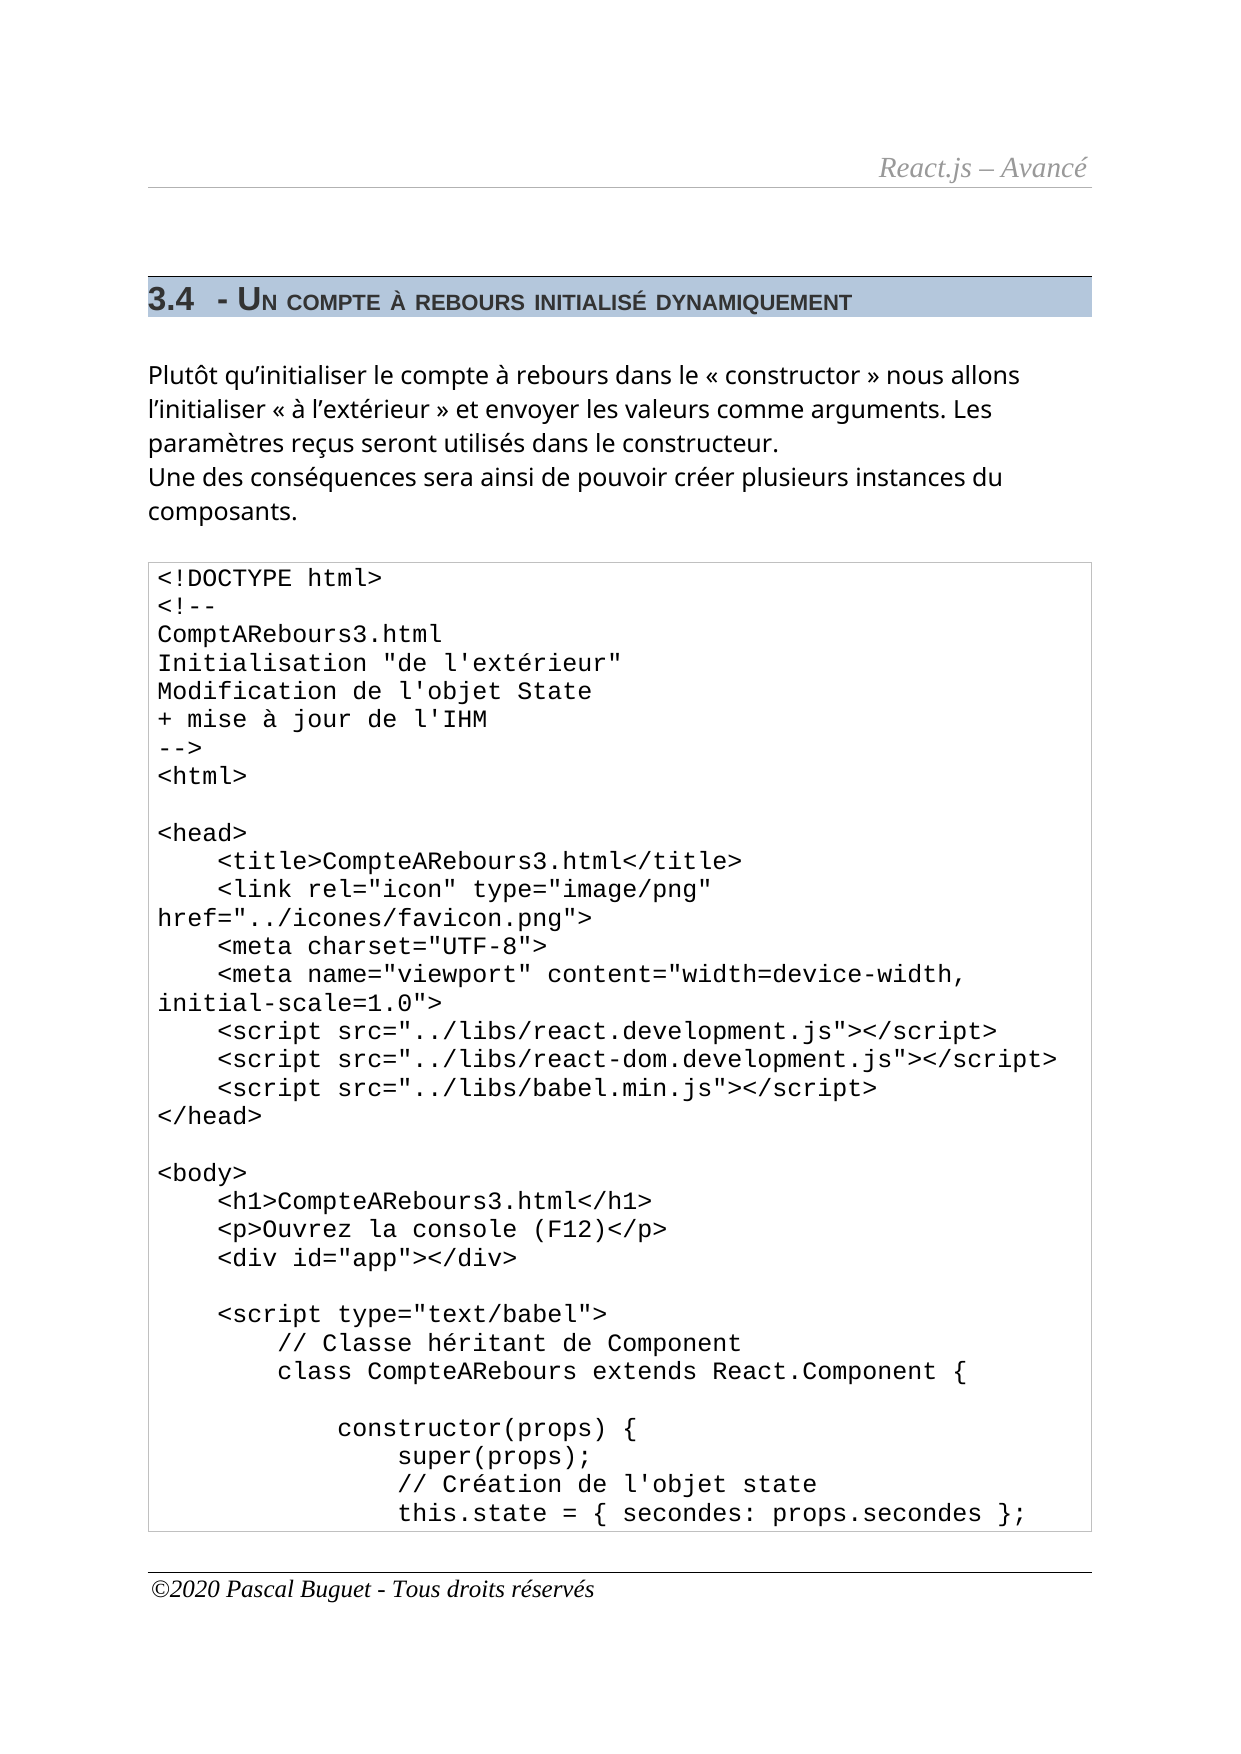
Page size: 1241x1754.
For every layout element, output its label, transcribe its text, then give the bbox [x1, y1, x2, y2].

text <body> [149, 1157, 1091, 1185]
text <head> [149, 817, 1091, 845]
text <html> [149, 760, 1091, 792]
text + mise à jour de l'IHM [149, 704, 1091, 732]
text <p>Ouvrez la console (F12)</p> [149, 1214, 1091, 1242]
text Une des conséquences sera ainsi de pouvoir créer plusieurs instances du composants. [148, 460, 1092, 528]
text <script src="../libs/babel.min.js"></script> [149, 1072, 1091, 1100]
text <meta name="viewport" content="width=device-width, initial-scale=1.0"> [149, 959, 1091, 1015]
text <title>CompteARebours3.html</title> [149, 845, 1091, 874]
text constructor(props) { [149, 1412, 1091, 1440]
text <script src="../libs/react.development.js"></script> [149, 1015, 1091, 1044]
text <!DOCTYPE html> [149, 563, 1091, 590]
text // Création de l'objet state [149, 1469, 1091, 1497]
text <script src="../libs/react-dom.development.js"></script> [149, 1044, 1091, 1072]
text <h1>CompteARebours3.html</h1> [149, 1185, 1091, 1214]
text // Classe héritant de Component [149, 1327, 1091, 1355]
text Modification de l'objet State [149, 675, 1091, 704]
text this.state = { secondes: props.secondes }; [149, 1497, 1091, 1531]
text class CompteARebours extends React.Component { [149, 1355, 1091, 1387]
text --> [149, 732, 1091, 760]
text <!-- [149, 590, 1091, 619]
subtitle - Un compte à rebours initialisé dynamiquement [148, 277, 1092, 317]
text <link rel="icon" type="image/png" href="../icones/favicon.png"> [149, 874, 1091, 930]
text ComptARebours3.html [149, 619, 1091, 647]
text super(props); [149, 1440, 1091, 1469]
text <meta charset="UTF-8"> [149, 930, 1091, 959]
text <div id="app"></div> [149, 1242, 1091, 1273]
text Initialisation "de l'extérieur" [149, 647, 1091, 675]
text </head> [149, 1100, 1091, 1132]
text Plutôt qu’initialiser le compte à rebours dans le « constructor » nous allons l’initialiser « à l’extérieur » et envoyer les valeurs comme arguments. Les paramètres reçus seront utilisés dans le constructeur. [148, 358, 1092, 460]
text <script type="text/babel"> [149, 1299, 1091, 1327]
